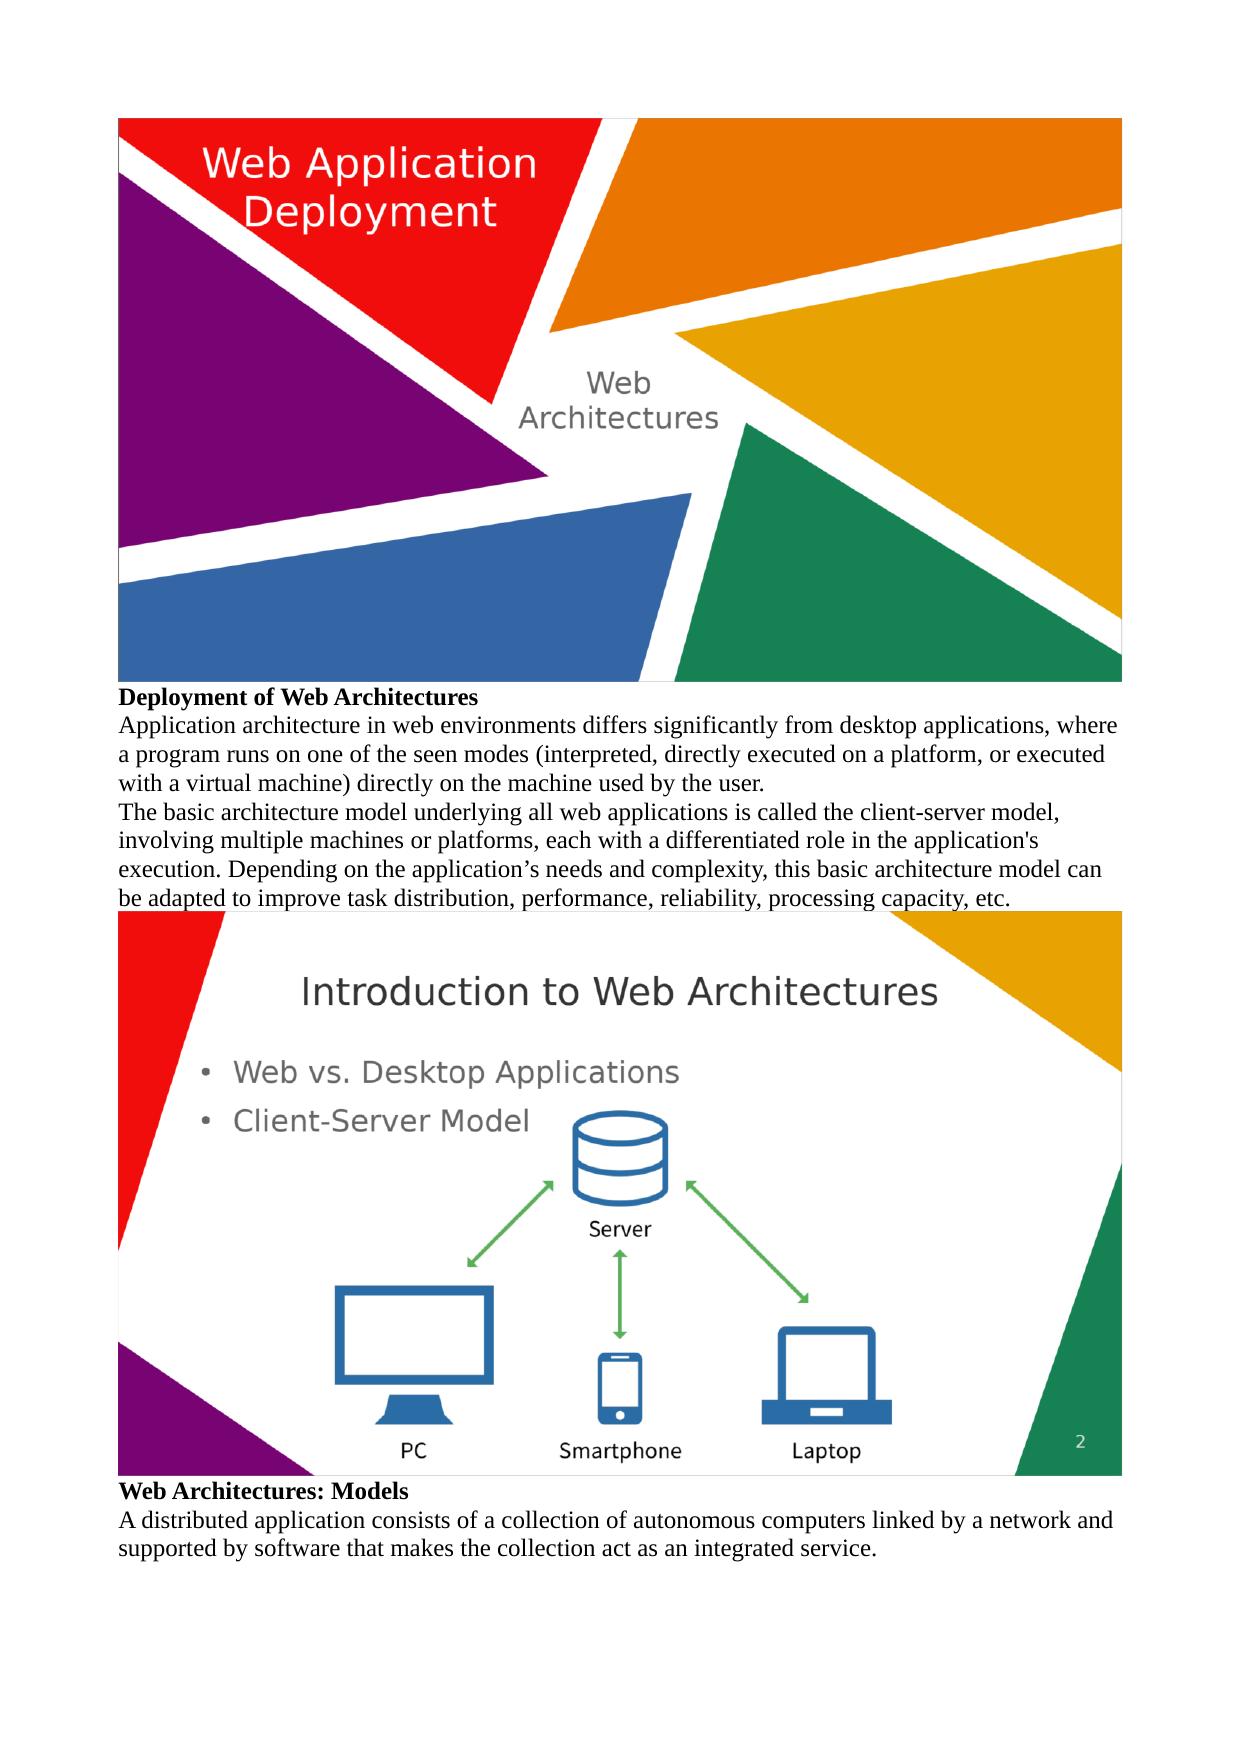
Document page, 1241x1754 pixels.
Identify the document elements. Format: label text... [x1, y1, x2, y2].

picture [118, 911, 1123, 1476]
picture [118, 118, 1123, 682]
text Deployment of Web Architectures [118, 682, 1122, 711]
text A distributed application consists of a collection of autonomous computers linked by a network and supported by software that makes the collection act as an integrated service. [118, 1505, 1122, 1562]
text The basic architecture model underlying all web applications is called the client-server model, involving multiple machines or platforms, each with a differentiated role in the application's execution. Depending on the application’s needs and complexity, this basic architecture model can be adapted to improve task distribution, performance, reliability, processing capacity, etc. [118, 797, 1122, 911]
text Web Architectures: Models [118, 1476, 1122, 1505]
text Application architecture in web environments differs significantly from desktop applications, where a program runs on one of the seen modes (interpreted, directly executed on a platform, or executed with a virtual machine) directly on the machine used by the user. [118, 711, 1122, 797]
